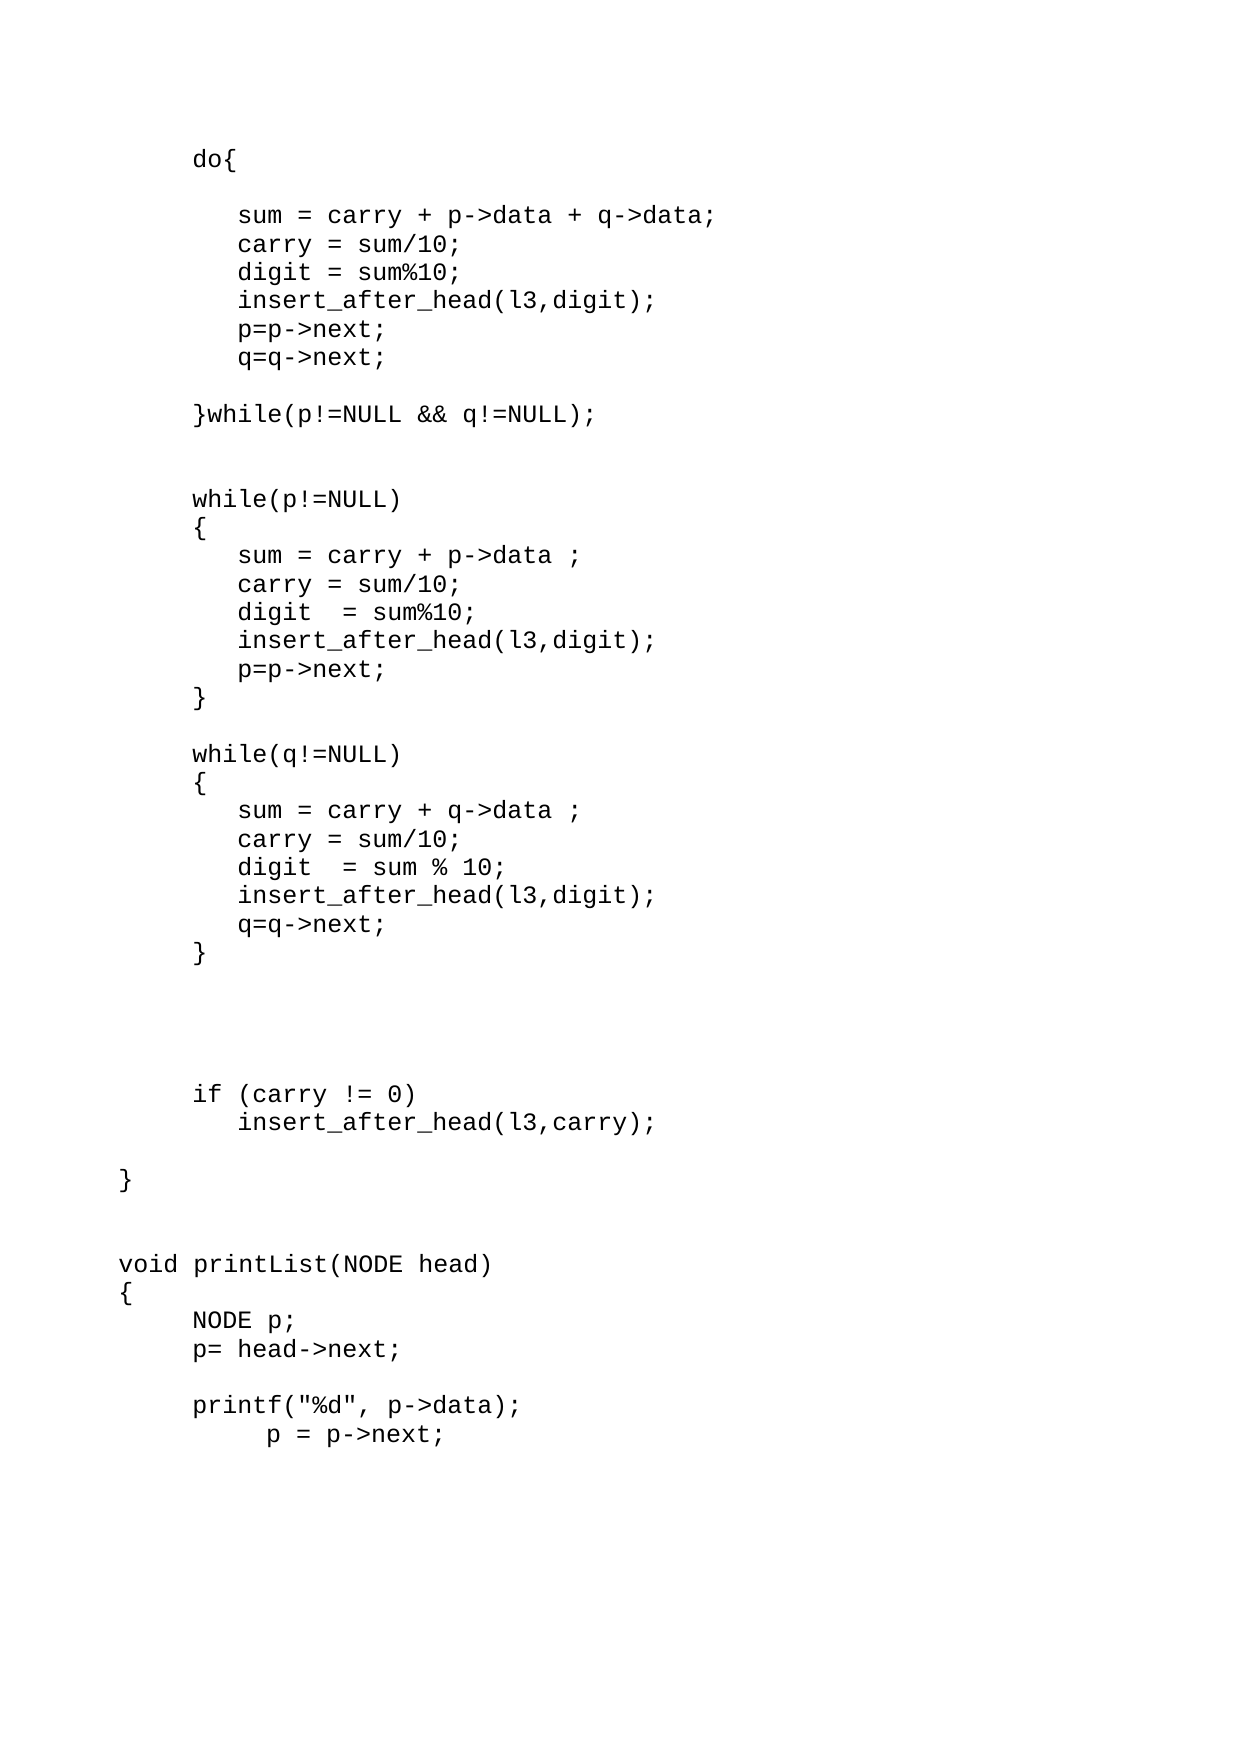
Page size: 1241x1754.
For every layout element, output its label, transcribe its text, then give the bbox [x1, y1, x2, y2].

text NODE p; [118, 1308, 1122, 1336]
text p=p->next; [118, 656, 1122, 685]
text insert_after_head(l3,digit); [118, 883, 1122, 911]
text { [118, 515, 1122, 543]
text p=p->next; [118, 316, 1122, 345]
text if (carry != 0) [118, 1081, 1122, 1110]
text p = p->next; [118, 1421, 1122, 1450]
text insert_after_head(l3,digit); [118, 288, 1122, 316]
text sum = carry + p->data ; [118, 543, 1122, 571]
text } [118, 685, 1122, 713]
text }while(p!=NULL && q!=NULL); [118, 401, 1122, 430]
text while(q!=NULL) [118, 741, 1122, 770]
text } [118, 940, 1122, 968]
text printf("%d", p->data); [118, 1393, 1122, 1421]
text sum = carry + p->data + q->data; [118, 203, 1122, 231]
text { [118, 770, 1122, 798]
text insert_after_head(l3,carry); [118, 1110, 1122, 1138]
text insert_after_head(l3,digit); [118, 628, 1122, 656]
text q=q->next; [118, 911, 1122, 940]
text digit = sum%10; [118, 260, 1122, 288]
text do{ [118, 146, 1122, 175]
text q=q->next; [118, 345, 1122, 373]
text void printList(NODE head) [118, 1251, 1122, 1280]
text sum = carry + q->data ; [118, 798, 1122, 826]
text } [118, 1166, 1122, 1195]
text carry = sum/10; [118, 571, 1122, 600]
text digit = sum % 10; [118, 855, 1122, 883]
text { [118, 1280, 1122, 1308]
text digit = sum%10; [118, 600, 1122, 628]
text carry = sum/10; [118, 826, 1122, 855]
text carry = sum/10; [118, 231, 1122, 260]
text while(p!=NULL) [118, 486, 1122, 515]
text p= head->next; [118, 1336, 1122, 1365]
